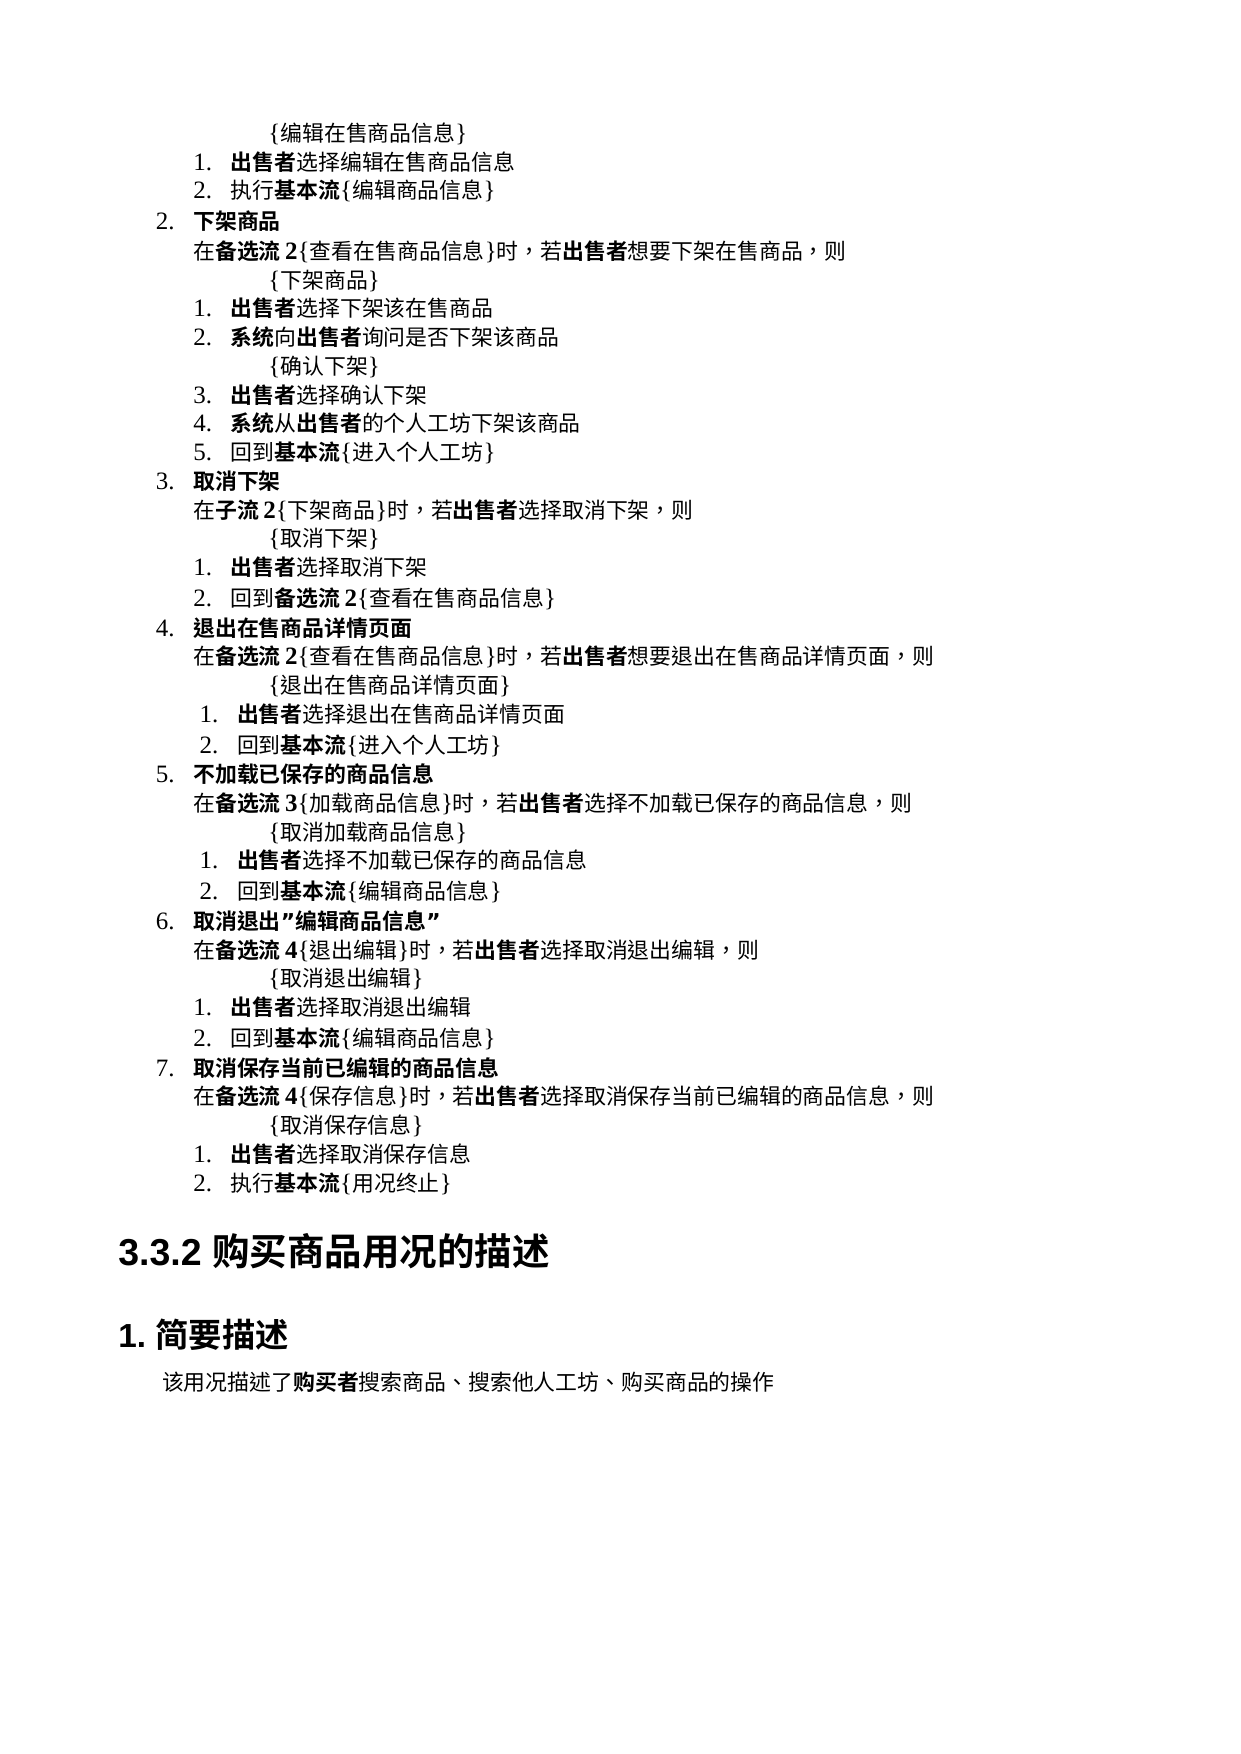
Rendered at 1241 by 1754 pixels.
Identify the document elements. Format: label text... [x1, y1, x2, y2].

list 执行基本流{编辑商品信息} [193, 176, 1122, 204]
text 该用况描述了购买者搜索商品、搜索他人工坊、购买商品的操作 [118, 1370, 1122, 1395]
list 回到基本流{编辑商品信息} [193, 1021, 1122, 1053]
list {编辑在售商品信息} [231, 118, 1122, 147]
list 执行基本流{用况终止} [193, 1168, 1122, 1196]
list 出售者选择编辑在售商品信息 [193, 147, 1122, 176]
list {取消加载商品信息} [231, 817, 1122, 846]
list 出售者选择取消保存信息 [193, 1139, 1122, 1168]
list 回到基本流{进入个人工坊} [199, 728, 1122, 759]
subtitle 3.3.2 购买商品用况的描述 [118, 1221, 1122, 1276]
list 出售者选择下架该在售商品 [193, 293, 1122, 322]
list 出售者选择取消下架 [193, 552, 1122, 581]
list 在备选流2{查看在售商品信息}时，若出售者想要下架在售商品，则 [156, 236, 1122, 265]
list 出售者选择取消退出编辑 [193, 992, 1122, 1021]
list 取消下架 [156, 466, 1122, 495]
list {取消退出编辑} [231, 963, 1122, 992]
list 系统向出售者询问是否下架该商品 [193, 322, 1122, 351]
list 出售者选择退出在售商品详情页面 [199, 699, 1122, 728]
list 在备选流2{查看在售商品信息}时，若出售者想要退出在售商品详情页面，则 [156, 641, 1122, 670]
list 退出在售商品详情页面 [156, 613, 1122, 641]
list 出售者选择确认下架 [193, 380, 1122, 408]
list {确认下架} [231, 351, 1122, 380]
list 在备选流4{保存信息}时，若出售者选择取消保存当前已编辑的商品信息，则 [156, 1081, 1122, 1110]
list {下架商品} [231, 265, 1122, 293]
list 在备选流4{退出编辑}时，若出售者选择取消退出编辑，则 [156, 935, 1122, 963]
list 出售者选择不加载已保存的商品信息 [199, 846, 1122, 874]
list 在子流2{下架商品}时，若出售者选择取消下架，则 [156, 495, 1122, 523]
list 回到基本流{进入个人工坊} [193, 437, 1122, 466]
list 回到基本流{编辑商品信息} [199, 874, 1122, 906]
list {取消保存信息} [231, 1110, 1122, 1139]
list 取消退出”编辑商品信息” [156, 906, 1122, 935]
list {取消下架} [231, 523, 1122, 552]
subtitle 1. 简要描述 [118, 1309, 1122, 1357]
list 系统从出售者的个人工坊下架该商品 [193, 408, 1122, 437]
list 取消保存当前已编辑的商品信息 [156, 1053, 1122, 1081]
list 不加载已保存的商品信息 [156, 759, 1122, 788]
list 回到备选流2{查看在售商品信息} [193, 581, 1122, 613]
list 下架商品 [156, 204, 1122, 236]
list 在备选流3{加载商品信息}时，若出售者选择不加载已保存的商品信息，则 [156, 788, 1122, 817]
list {退出在售商品详情页面} [231, 670, 1122, 699]
